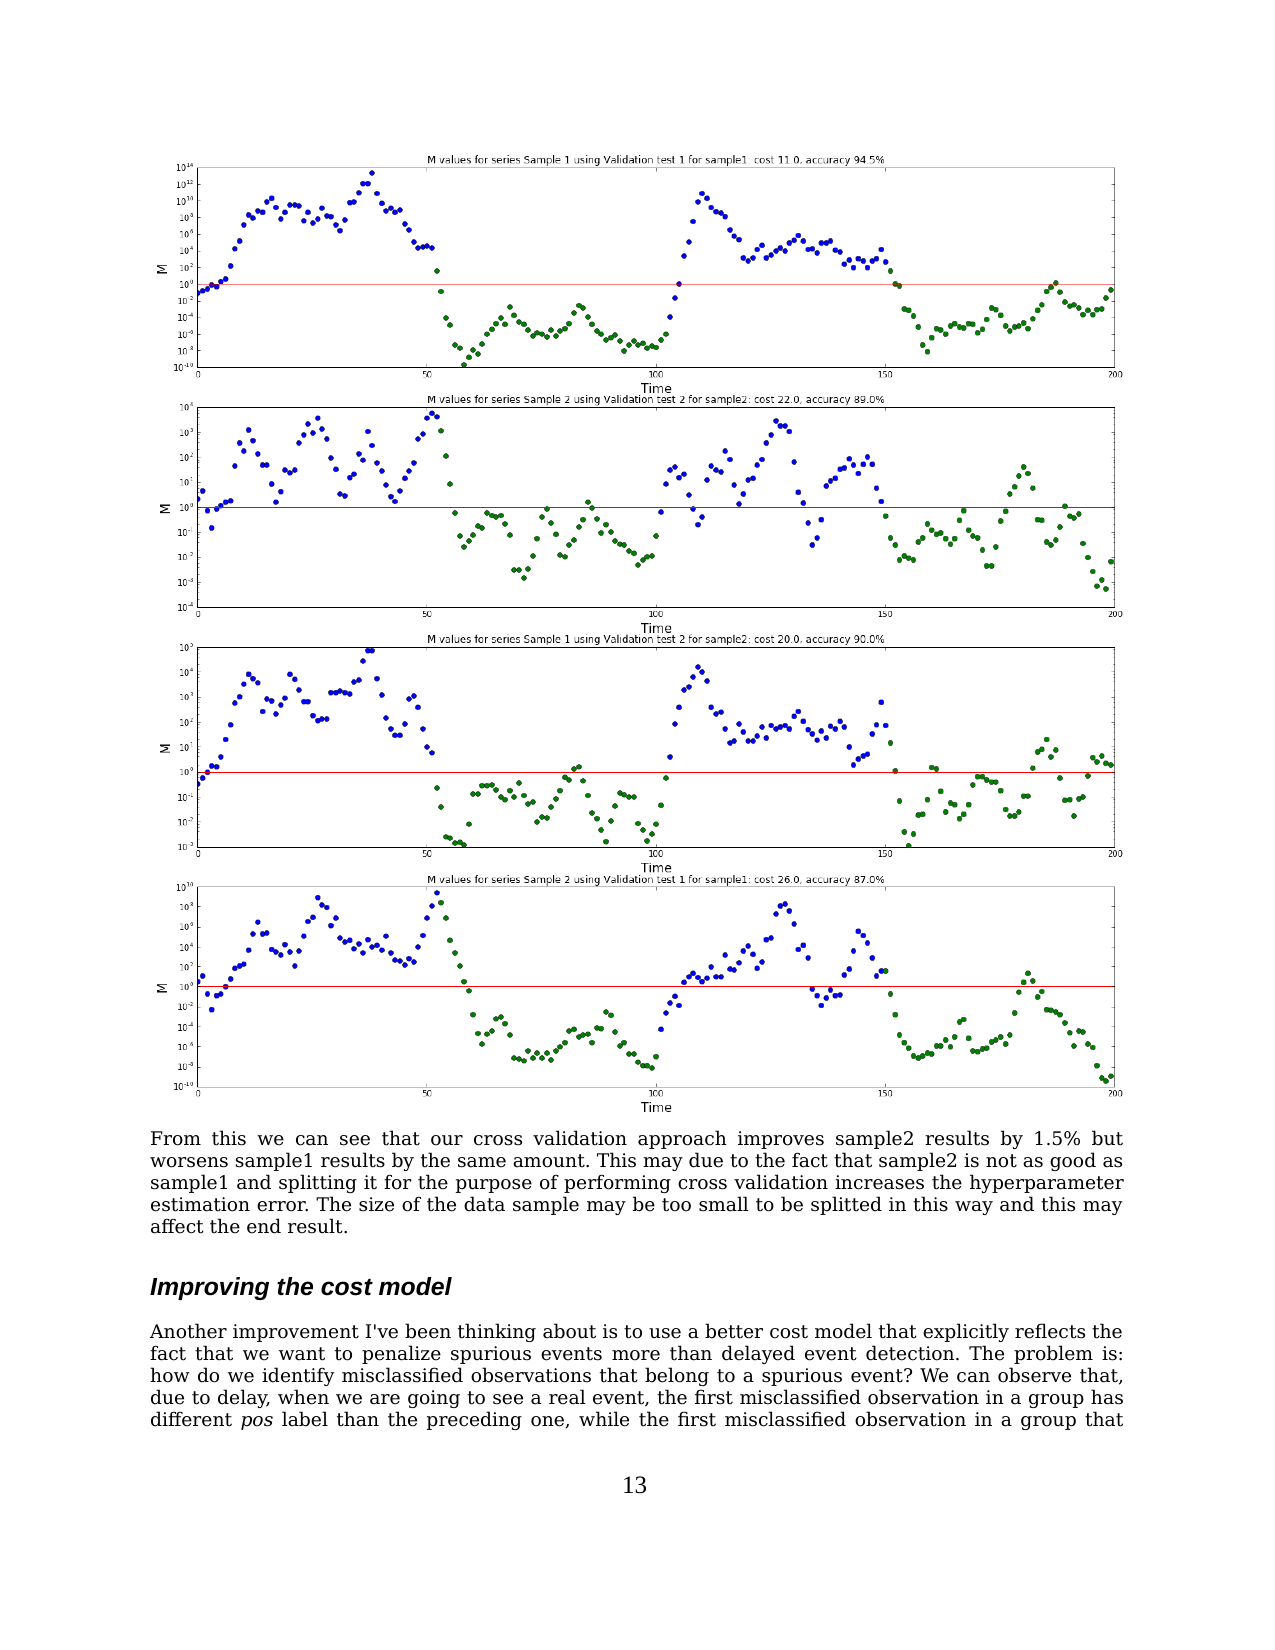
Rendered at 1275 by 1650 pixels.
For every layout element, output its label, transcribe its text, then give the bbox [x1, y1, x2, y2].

subtitle Improving the cost model [150, 1272, 1125, 1300]
text From this we can see that our cross validation approach improves sample2 results by 1.5% but worsens sample1 results by the same amount. This may due to the fact that sample2 is not as good as sample1 and splitting it for the purpose of performing cross validation increases the hyperparameter estimation error. The size of the data sample may be too small to be splitted in this way and this may affect the end result. [150, 1128, 1125, 1238]
picture [150, 150, 1128, 1120]
text Another improvement I've been thinking about is to use a better cost model that explicitly reflects the fact that we want to penalize spurious events more than delayed event detection. The problem is: how do we identify misclassified observations that belong to a spurious event? We can observe that, due to delay, when we are going to see a real event, the first misclassified observation in a group has different pos label than the preceding one, while the first misclassified observation in a group that [150, 1322, 1125, 1431]
